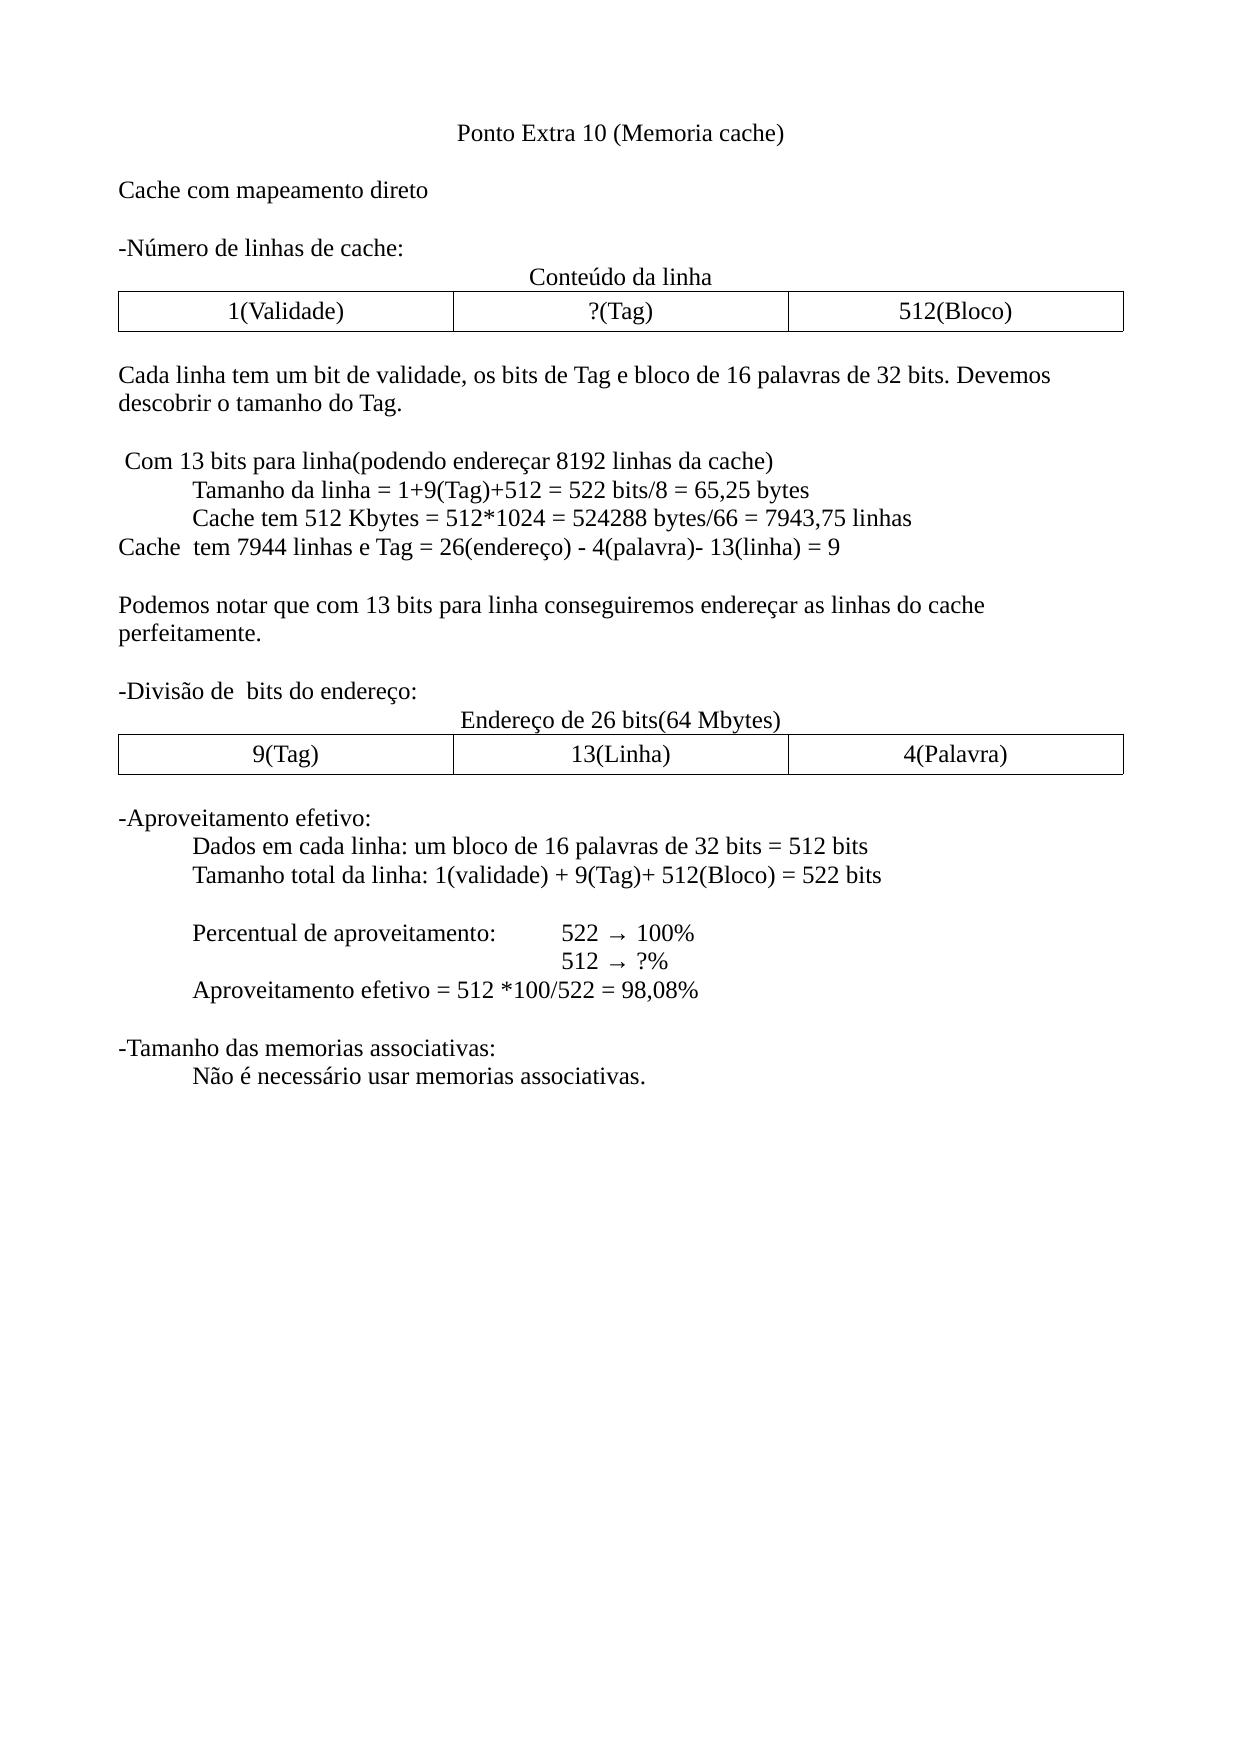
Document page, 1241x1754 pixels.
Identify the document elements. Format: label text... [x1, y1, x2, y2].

text Conteúdo da linha [118, 262, 1123, 291]
text -Aproveitamento efetivo: [118, 803, 1123, 831]
table_header 512(Bloco) [789, 292, 1123, 331]
text Ponto Extra 10 (Memoria cache) [118, 118, 1123, 147]
text Cada linha tem um bit de validade, os bits de Tag e bloco de 16 palavras de 32 bits. Devemos descobrir o tamanho do Tag. [118, 360, 1123, 417]
text 512 → ?% [118, 946, 1123, 975]
text Tamanho total da linha: 1(validade) + 9(Tag)+ 512(Bloco) = 522 bits [118, 860, 1123, 889]
table_header 1(Validade) [119, 292, 453, 331]
table_header 4(Palavra) [789, 735, 1123, 774]
text Tamanho da linha = 1+9(Tag)+512 = 522 bits/8 = 65,25 bytes [118, 475, 1123, 503]
text Cache com mapeamento direto [118, 176, 1123, 204]
text Endereço de 26 bits(64 Mbytes) [118, 705, 1123, 733]
text Cache tem 512 Kbytes = 512*1024 = 524288 bytes/66 = 7943,75 linhas [118, 503, 1123, 532]
text Podemos notar que com 13 bits para linha conseguiremos endereçar as linhas do cache perfeitamente. [118, 590, 1123, 647]
text Percentual de aproveitamento: 522 → 100% [118, 918, 1123, 946]
table_header 9(Tag) [119, 735, 453, 774]
text Com 13 bits para linha(podendo endereçar 8192 linhas da cache) [118, 446, 1123, 475]
text Dados em cada linha: um bloco de 16 palavras de 32 bits = 512 bits [118, 831, 1123, 860]
text -Tamanho das memorias associativas: [118, 1033, 1123, 1061]
table_header ?(Tag) [454, 292, 788, 331]
table_header 13(Linha) [454, 735, 788, 774]
text Não é necessário usar memorias associativas. [118, 1061, 1123, 1090]
text Cache tem 7944 linhas e Tag = 26(endereço) - 4(palavra)- 13(linha) = 9 [118, 532, 1123, 561]
text Aproveitamento efetivo = 512 *100/522 = 98,08% [118, 975, 1123, 1004]
text -Divisão de bits do endereço: [118, 676, 1123, 705]
text -Número de linhas de cache: [118, 233, 1123, 262]
